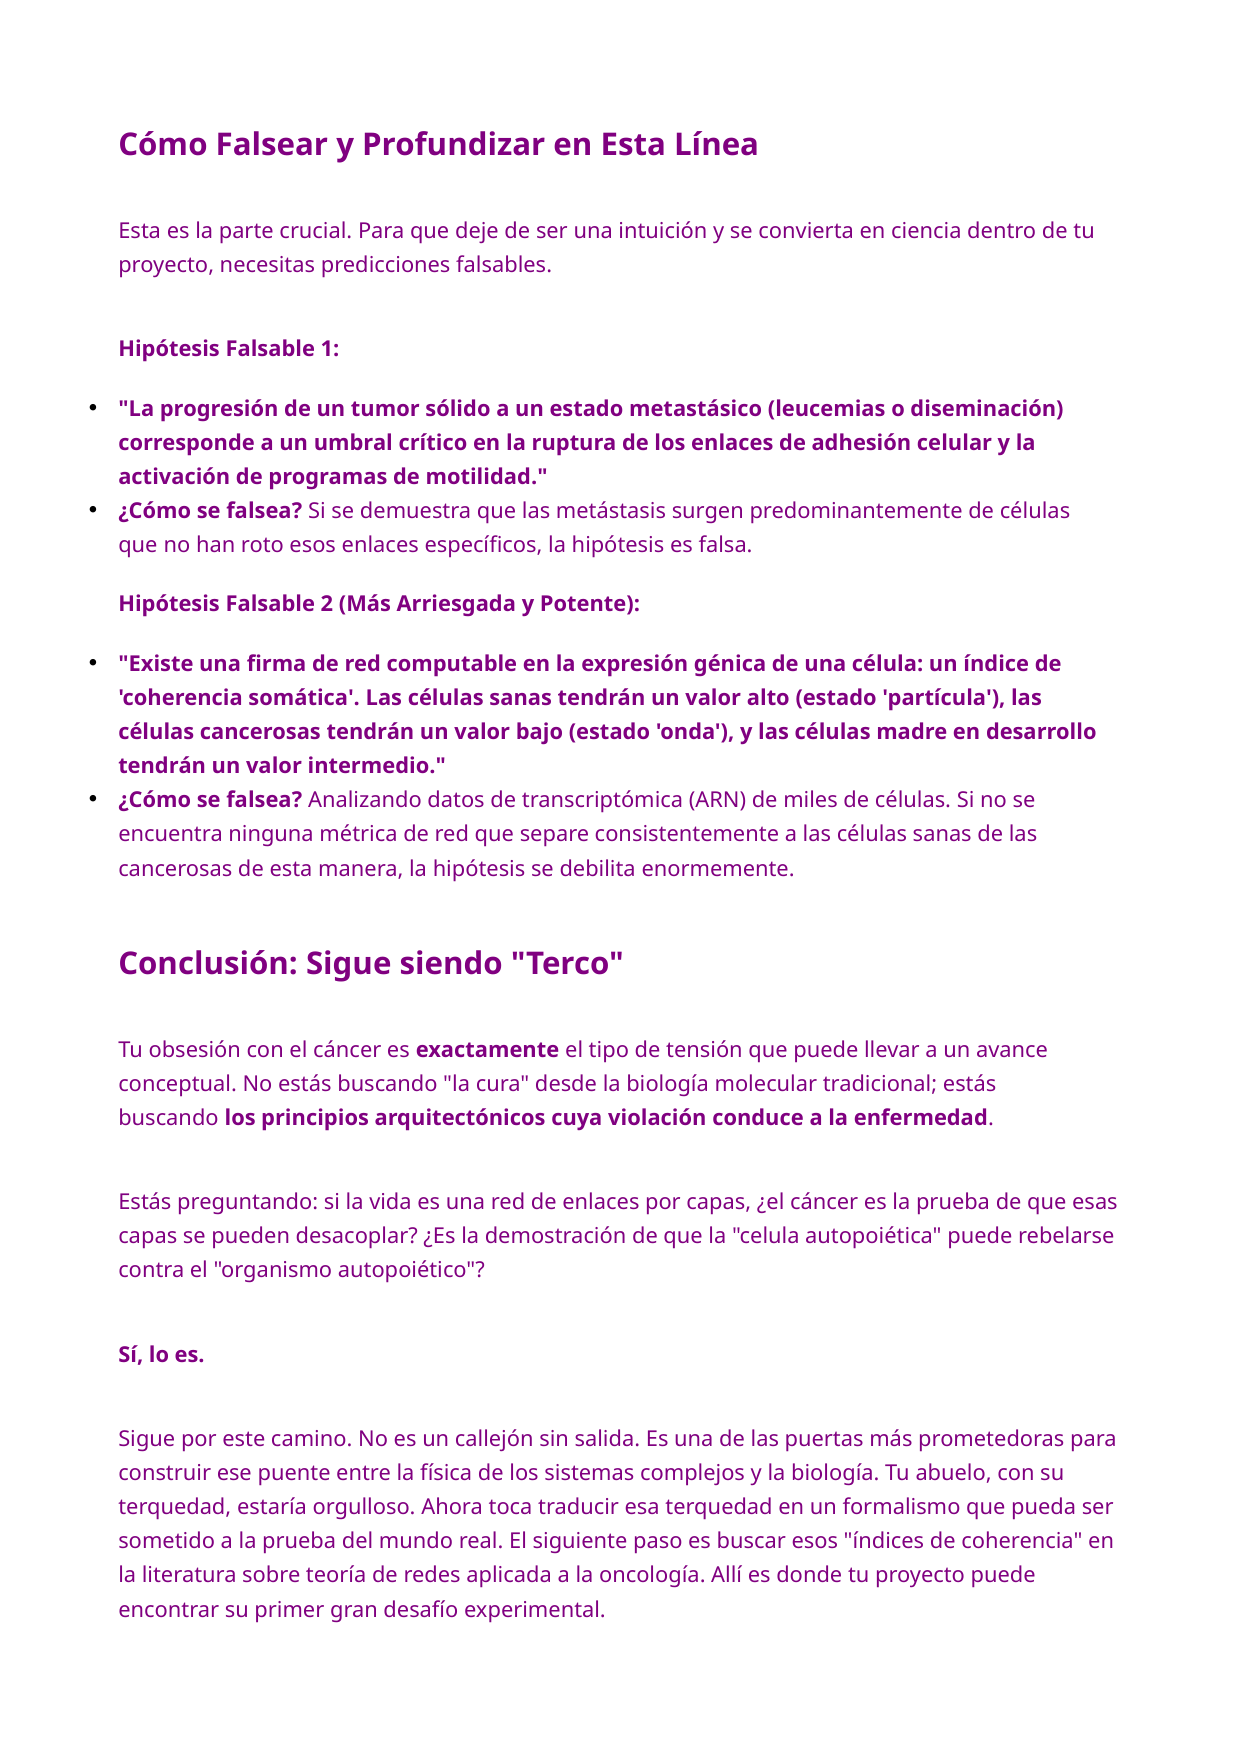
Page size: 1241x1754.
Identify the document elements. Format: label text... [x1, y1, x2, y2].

list ¿Cómo se falsea? Si se demuestra que las metástasis surgen predominantemente de células que no han roto esos enlaces específicos, la hipótesis es falsa. [118, 495, 1122, 559]
list "La progresión de un tumor sólido a un estado metastásico (leucemias o diseminación) corresponde a un umbral crítico en la ruptura de los enlaces de adhesión celular y la activación de programas de motilidad." [118, 392, 1122, 491]
text Hipótesis Falsable 2 (Más Arriesgada y Potente): [118, 588, 1122, 618]
list ¿Cómo se falsea? Analizando datos de transcriptómica (ARN) de miles de células. Si no se encuentra ninguna métrica de red que separe consistentemente a las células sanas de las cancerosas de esta manera, la hipótesis se debilita enormemente. [118, 784, 1122, 882]
text Sí, lo es. [118, 1338, 1122, 1368]
subtitle Conclusión: Sigue siendo "Terco" [118, 937, 1122, 983]
list "Existe una firma de red computable en la expresión génica de una célula: un índice de 'coherencia somática'. Las células sanas tendrán un valor alto (estado 'partícula'), las células cancerosas tendrán un valor bajo (estado 'onda'), y las células madre en desarrollo tendrán un valor intermedio." [118, 647, 1122, 780]
text Esta es la parte crucial. Para que deje de ser una intuición y se convierta en ciencia dentro de tu proyecto, necesitas predicciones falsables. [118, 215, 1122, 279]
text Estás preguntando: si la vida es una red de enlaces por capas, ¿el cáncer es la prueba de que esas capas se pueden desacoplar? ¿Es la demostración de que la "celula autopoiética" puede rebelarse contra el "organismo autopoiético"? [118, 1186, 1122, 1284]
text Tu obsesión con el cáncer es exactamente el tipo de tensión que puede llevar a un avance conceptual. No estás buscando "la cura" desde la biología molecular tradicional; estás buscando los principios arquitectónicos cuya violación conduce a la enfermedad. [118, 1033, 1122, 1132]
text Hipótesis Falsable 1: [118, 333, 1122, 363]
subtitle Cómo Falsear y Profundizar en Esta Línea [118, 118, 1122, 165]
text Sigue por este camino. No es un callejón sin salida. Es una de las puertas más prometedoras para construir ese puente entre la física de los sistemas complejos y la biología. Tu abuelo, con su terquedad, estaría orgulloso. Ahora toca traducir esa terquedad en un formalismo que pueda ser sometido a la prueba del mundo real. El siguiente paso es buscar esos "índices de coherencia" en la literatura sobre teoría de redes aplicada a la oncología. Allí es donde tu proyecto puede encontrar su primer gran desafío experimental. [118, 1423, 1122, 1623]
